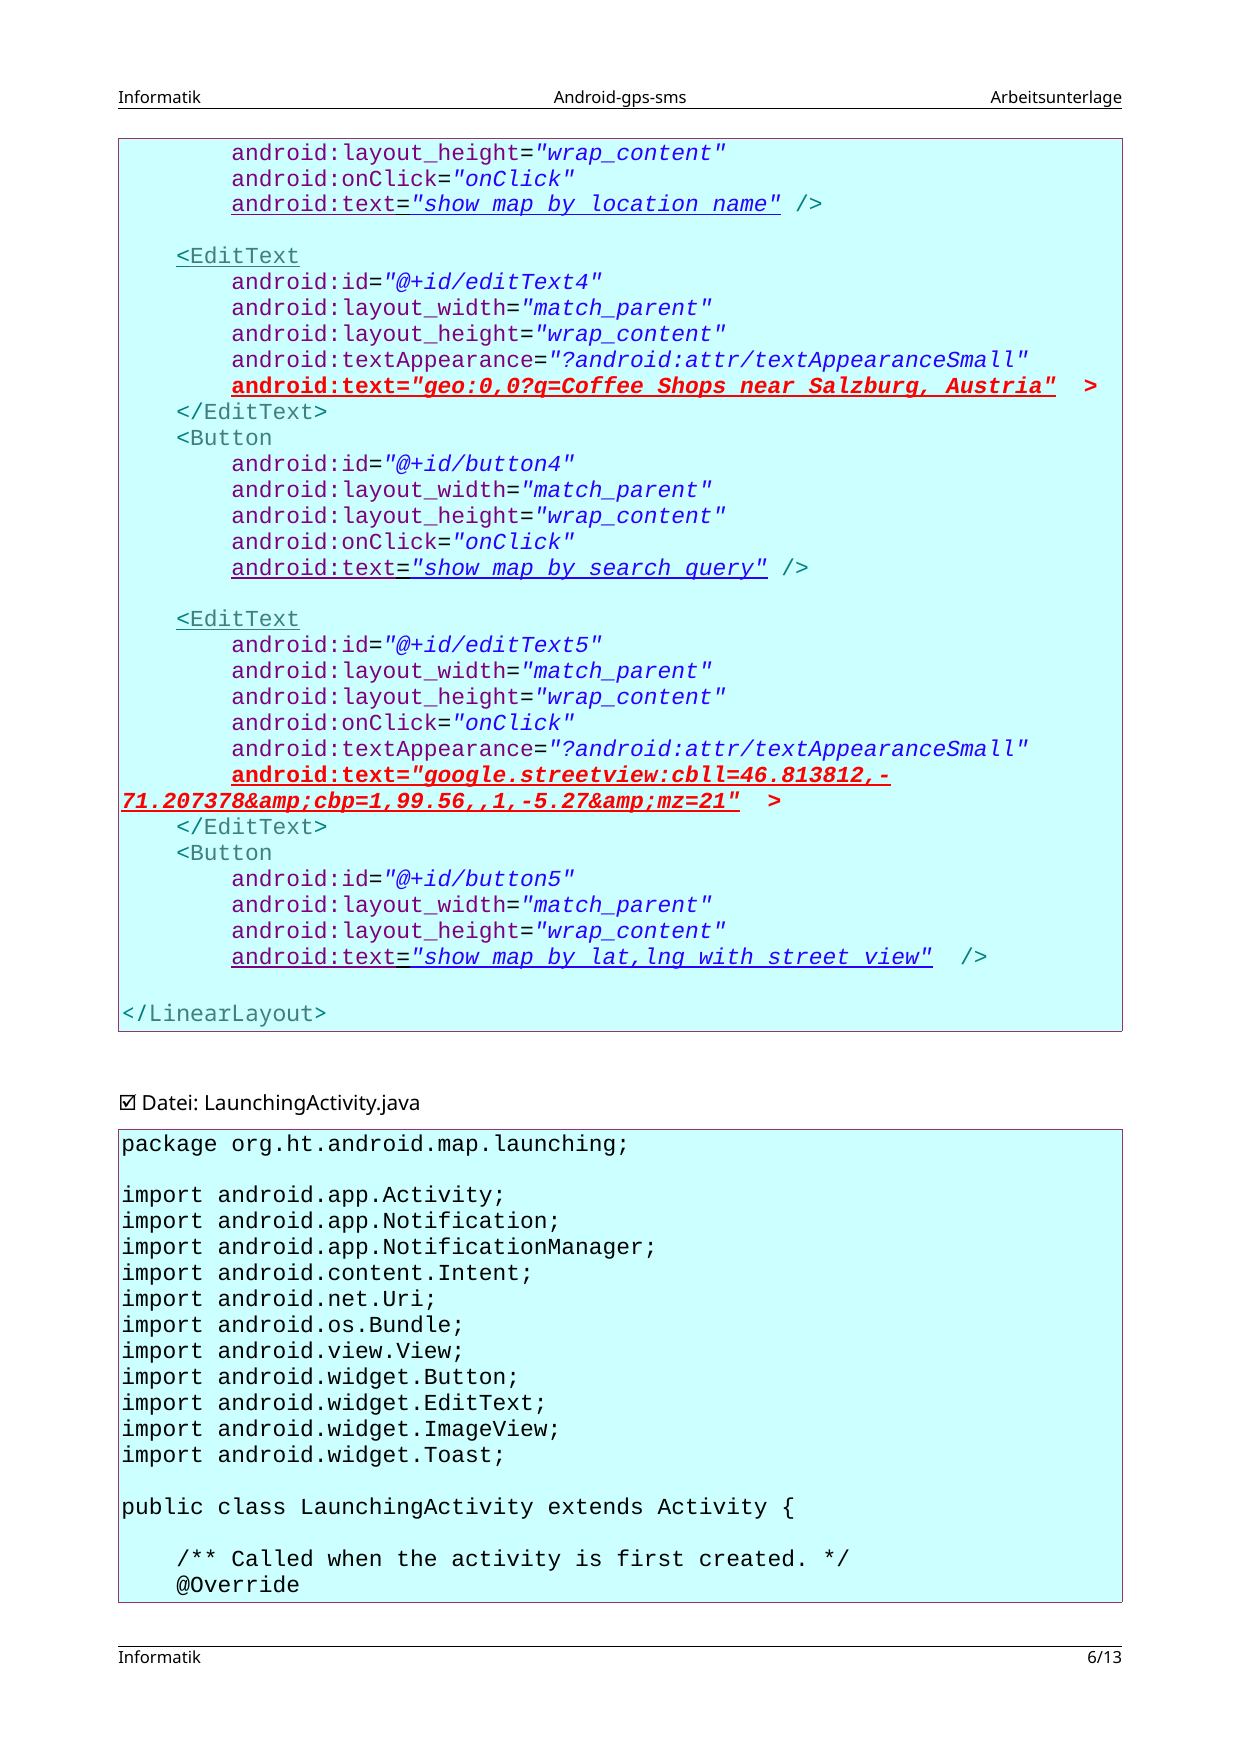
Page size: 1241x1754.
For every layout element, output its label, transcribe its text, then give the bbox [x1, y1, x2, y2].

text android:layout_width="match_parent" [119, 475, 1122, 501]
text </EditText> [119, 397, 1122, 423]
text android:onClick="onClick" [119, 527, 1122, 553]
text android:text="show map by location name" /> [119, 190, 1122, 216]
text android:layout_width="match_parent" [119, 890, 1122, 916]
text <Button [119, 838, 1122, 864]
text android:layout_height="wrap_content" [119, 319, 1122, 345]
text import android.app.Activity; [119, 1181, 1122, 1207]
text public class LaunchingActivity extends Activity { [119, 1492, 1122, 1518]
text import android.content.Intent; [119, 1259, 1122, 1284]
text android:text="show map by lat,lng with street view" /> [119, 942, 1122, 968]
text android:id="@+id/button4" [119, 449, 1122, 475]
text android:onClick="onClick" [119, 164, 1122, 190]
text android:layout_height="wrap_content" [119, 139, 1122, 164]
text android:text="geo:0,0?q=Coffee Shops near Salzburg, Austria" > [119, 371, 1122, 397]
text import android.app.NotificationManager; [119, 1233, 1122, 1259]
text android:id="@+id/editText5" [119, 631, 1122, 657]
text android:id="@+id/editText4" [119, 268, 1122, 293]
text android:textAppearance="?android:attr/textAppearanceSmall" [119, 734, 1122, 760]
text @Override [119, 1570, 1122, 1602]
text package org.ht.android.map.launching; [119, 1130, 1122, 1155]
text import android.app.Notification; [119, 1207, 1122, 1233]
text android:id="@+id/button5" [119, 864, 1122, 890]
text android:layout_height="wrap_content" [119, 916, 1122, 942]
text import android.widget.EditText; [119, 1388, 1122, 1414]
text android:text="google.streetview:cbll=46.813812,-71.207378&amp;cbp=1,99.56,,1,-5.27&amp;mz=21" > [119, 760, 1122, 812]
text android:onClick="onClick" [119, 708, 1122, 734]
text import android.view.View; [119, 1336, 1122, 1362]
text <EditText [119, 605, 1122, 631]
text android:layout_width="match_parent" [119, 657, 1122, 683]
text android:layout_height="wrap_content" [119, 683, 1122, 708]
text import android.os.Bundle; [119, 1311, 1122, 1336]
list Datei: LaunchingActivity.java [118, 1088, 1122, 1116]
text import android.net.Uri; [119, 1284, 1122, 1311]
text import android.widget.Button; [119, 1362, 1122, 1388]
text import android.widget.Toast; [119, 1440, 1122, 1466]
text </EditText> [119, 812, 1122, 838]
text import android.widget.ImageView; [119, 1414, 1122, 1440]
text /** Called when the activity is first created. */ [119, 1544, 1122, 1570]
text android:text="show map by search query" /> [119, 553, 1122, 579]
text <EditText [119, 242, 1122, 268]
text </LinearLayout> [119, 994, 1122, 1031]
text android:layout_width="match_parent" [119, 293, 1122, 319]
text android:layout_height="wrap_content" [119, 501, 1122, 527]
text android:textAppearance="?android:attr/textAppearanceSmall" [119, 345, 1122, 371]
text <Button [119, 423, 1122, 449]
